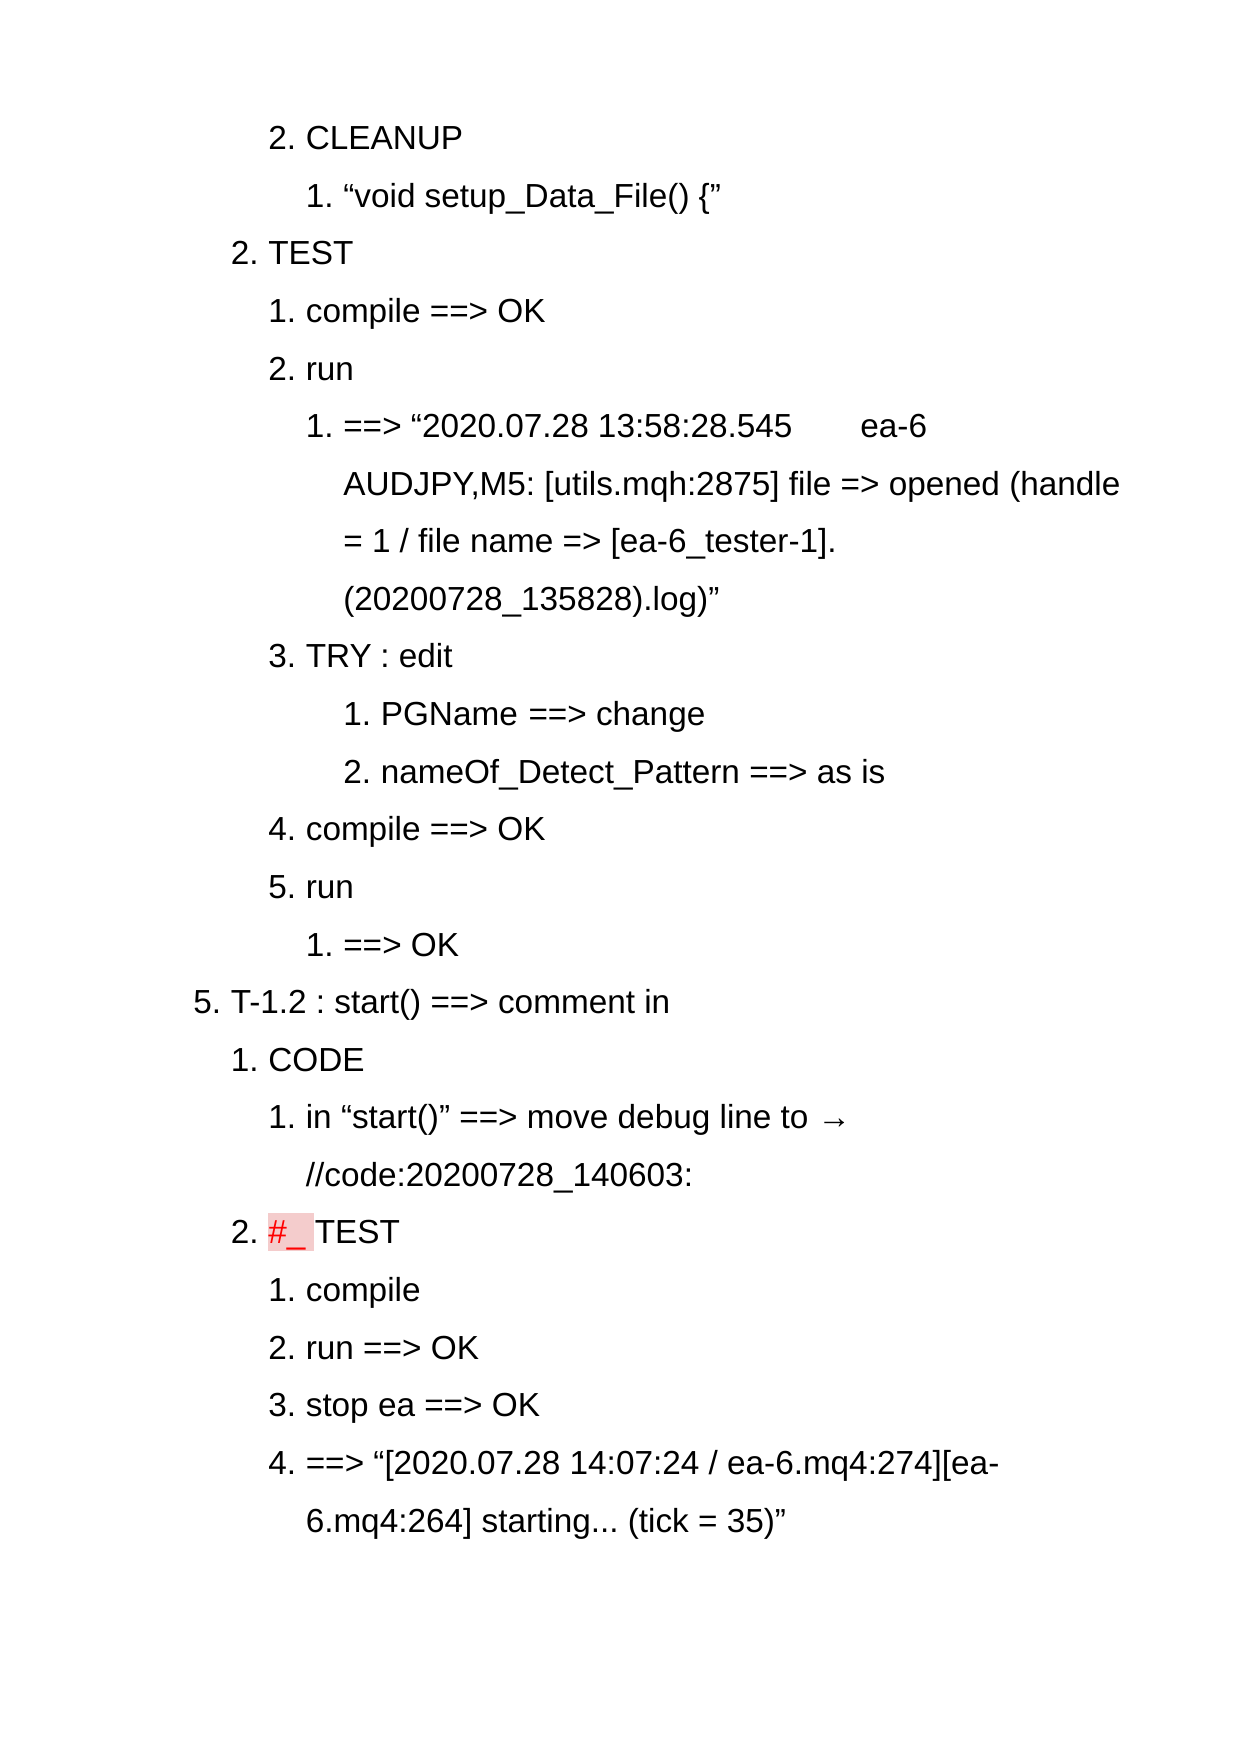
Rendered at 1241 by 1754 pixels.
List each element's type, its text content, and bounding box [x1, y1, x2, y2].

list TRY : edit [268, 637, 1122, 675]
list CODE [231, 1040, 1122, 1078]
list compile [268, 1270, 1122, 1309]
list PGName ==> change [343, 694, 1122, 733]
list compile ==> OK [268, 291, 1122, 329]
list run [268, 348, 1122, 387]
list #_ TEST [231, 1213, 1122, 1251]
list compile ==> OK [268, 809, 1122, 848]
list ==> OK [306, 924, 1122, 963]
list “void setup_Data_File() {” [306, 176, 1122, 214]
list run ==> OK [268, 1328, 1122, 1366]
list CLEANUP [268, 118, 1122, 157]
list run [268, 867, 1122, 905]
list T-1.2 : start() ==> comment in [193, 982, 1122, 1021]
list stop ea ==> OK [268, 1385, 1122, 1424]
list ==> “2020.07.28 13:58:28.545 ea-6 AUDJPY,M5: [utils.mqh:2875] file => opened (handle = 1 / file name => [ea-6_tester-1].(20200728_135828).log)” [306, 406, 1122, 617]
list ==> “[2020.07.28 14:07:24 / ea-6.mq4:274][ea-6.mq4:264] starting... (tick = 35)” [268, 1443, 1122, 1539]
list in “start()” ==> move debug line to → //code:20200728_140603: [268, 1097, 1122, 1193]
list TEST [231, 233, 1122, 272]
list nameOf_Detect_Pattern ==> as is [343, 752, 1122, 790]
